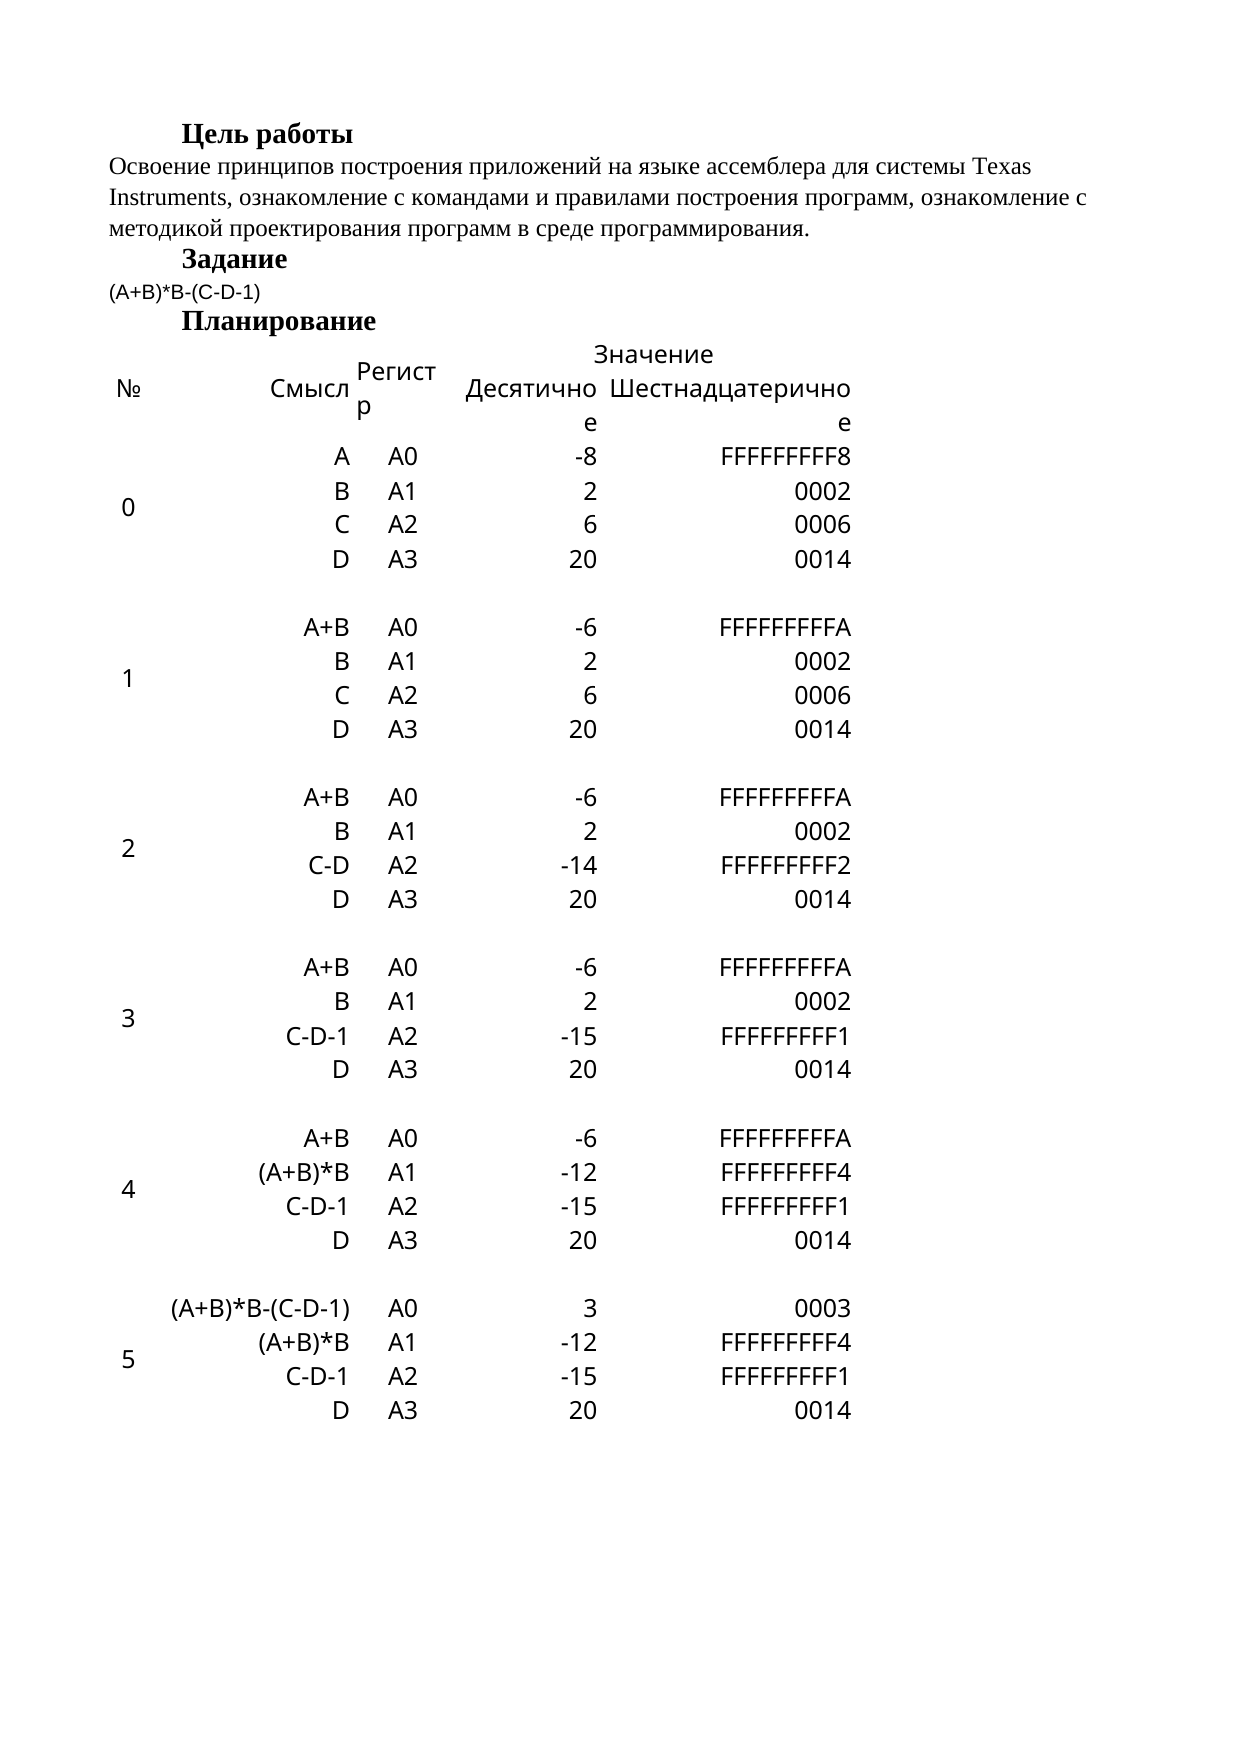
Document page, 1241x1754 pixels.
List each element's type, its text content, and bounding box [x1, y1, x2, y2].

table_cell -8 [453, 439, 600, 473]
table_cell 2 [453, 644, 600, 677]
table_cell A [146, 439, 353, 473]
table_cell A1 [353, 814, 453, 848]
table_cell 2 [453, 984, 600, 1018]
table_cell A+B [146, 780, 353, 814]
table_cell 2 [111, 780, 146, 916]
table_cell 3 [453, 1291, 600, 1325]
table_cell A3 [353, 541, 453, 575]
text Планирование [108, 306, 1134, 337]
table_cell 0006 [600, 507, 854, 541]
table_cell FFFFFFFFF8 [600, 439, 854, 473]
table_cell A3 [353, 1052, 453, 1086]
table_cell FFFFFFFFFA [600, 609, 854, 643]
table_cell 0014 [600, 882, 854, 916]
table_cell A1 [353, 644, 453, 677]
table_cell FFFFFFFFF1 [600, 1359, 854, 1393]
table_cell [111, 575, 854, 609]
table_cell A1 [353, 1154, 453, 1188]
table_cell 0002 [600, 814, 854, 848]
table_cell [111, 746, 854, 780]
table_cell 0006 [600, 678, 854, 712]
table_cell B [146, 814, 353, 848]
table_cell 0014 [600, 1393, 854, 1427]
text (A+B)*B-(C-D-1) [108, 274, 1134, 306]
table_cell -12 [453, 1154, 600, 1188]
table_cell 20 [453, 1223, 600, 1257]
table_cell FFFFFFFFFA [600, 1120, 854, 1154]
table_cell D [146, 1052, 353, 1086]
table_cell 4 [111, 1120, 146, 1257]
table_cell A3 [353, 712, 453, 746]
table_cell A2 [353, 1189, 453, 1222]
table_cell D [146, 882, 353, 916]
table_cell FFFFFFFFF4 [600, 1325, 854, 1359]
table_cell -12 [453, 1325, 600, 1359]
table_cell [111, 916, 854, 950]
table_cell A+B [146, 1120, 353, 1154]
table_cell -15 [453, 1018, 600, 1052]
table_cell A2 [353, 507, 453, 541]
table_cell A2 [353, 848, 453, 882]
table_cell 20 [453, 1393, 600, 1427]
text Задание [108, 243, 1134, 274]
table_cell 20 [453, 541, 600, 575]
table_cell 2 [453, 814, 600, 848]
table_cell -15 [453, 1189, 600, 1222]
table_cell FFFFFFFFFA [600, 780, 854, 814]
table_cell 0 [111, 439, 146, 575]
table_cell A3 [353, 1393, 453, 1427]
table_cell A3 [353, 882, 453, 916]
table_cell B [146, 644, 353, 677]
table_cell 20 [453, 882, 600, 916]
table_cell Шестнадцатеричное [600, 371, 854, 439]
table_cell 20 [453, 712, 600, 746]
table_header № [111, 337, 146, 439]
table_cell C-D [146, 848, 353, 882]
table_cell A+B [146, 609, 353, 643]
table_header Значение [453, 337, 854, 371]
table_cell C [146, 678, 353, 712]
table_cell A2 [353, 1018, 453, 1052]
table_cell FFFFFFFFF1 [600, 1189, 854, 1222]
text Освоение принципов построения приложений на языке ассемблера для системы Texas Instruments, ознакомление с командами и правилами построения программ, ознакомление с методикой проектирования программ в среде программирования. [108, 149, 1134, 243]
table_cell B [146, 984, 353, 1018]
table_cell -14 [453, 848, 600, 882]
table_cell 0014 [600, 1052, 854, 1086]
table_cell FFFFFFFFFA [600, 950, 854, 984]
table_cell 6 [453, 678, 600, 712]
table_cell 0014 [600, 541, 854, 575]
table_cell D [146, 1393, 353, 1427]
table_header Смысл [146, 337, 353, 439]
table_cell FFFFFFFFF2 [600, 848, 854, 882]
table_cell A0 [353, 609, 453, 643]
table_cell 6 [453, 507, 600, 541]
table_cell A0 [353, 439, 453, 473]
table_cell C-D-1 [146, 1018, 353, 1052]
table_cell 3 [111, 950, 146, 1086]
table_cell FFFFFFFFF4 [600, 1154, 854, 1188]
table_cell A1 [353, 984, 453, 1018]
table_cell 0014 [600, 1223, 854, 1257]
table_cell (A+B)*B-(C-D-1) [146, 1291, 353, 1325]
table_cell 5 [111, 1291, 146, 1427]
table_cell -6 [453, 950, 600, 984]
table_cell 20 [453, 1052, 600, 1086]
table_cell C [146, 507, 353, 541]
table_cell D [146, 1223, 353, 1257]
table_cell B [146, 473, 353, 507]
table_cell [111, 1086, 854, 1120]
table_cell 0014 [600, 712, 854, 746]
table_cell A1 [353, 1325, 453, 1359]
table_cell 2 [453, 473, 600, 507]
table_cell (A+B)*B [146, 1154, 353, 1188]
table_cell [111, 1257, 854, 1291]
table_cell C-D-1 [146, 1359, 353, 1393]
table_cell -6 [453, 1120, 600, 1154]
table_cell (A+B)*B [146, 1325, 353, 1359]
table_cell A0 [353, 780, 453, 814]
table_cell 0002 [600, 984, 854, 1018]
table_cell C-D-1 [146, 1189, 353, 1222]
table_header Регистр [353, 337, 453, 439]
table_cell A3 [353, 1223, 453, 1257]
table_cell D [146, 541, 353, 575]
table_cell 0003 [600, 1291, 854, 1325]
table_cell 1 [111, 609, 146, 746]
table_cell A2 [353, 1359, 453, 1393]
table_cell -15 [453, 1359, 600, 1393]
table_cell A0 [353, 1291, 453, 1325]
table_cell D [146, 712, 353, 746]
table_cell -6 [453, 780, 600, 814]
table_cell Десятичное [453, 371, 600, 439]
table_cell A0 [353, 950, 453, 984]
table_cell A+B [146, 950, 353, 984]
table_cell -6 [453, 609, 600, 643]
table_cell FFFFFFFFF1 [600, 1018, 854, 1052]
table_cell A1 [353, 473, 453, 507]
table_cell A2 [353, 678, 453, 712]
table_cell 0002 [600, 473, 854, 507]
table_cell A0 [353, 1120, 453, 1154]
table_cell 0002 [600, 644, 854, 677]
text Цель работы [108, 118, 1134, 149]
